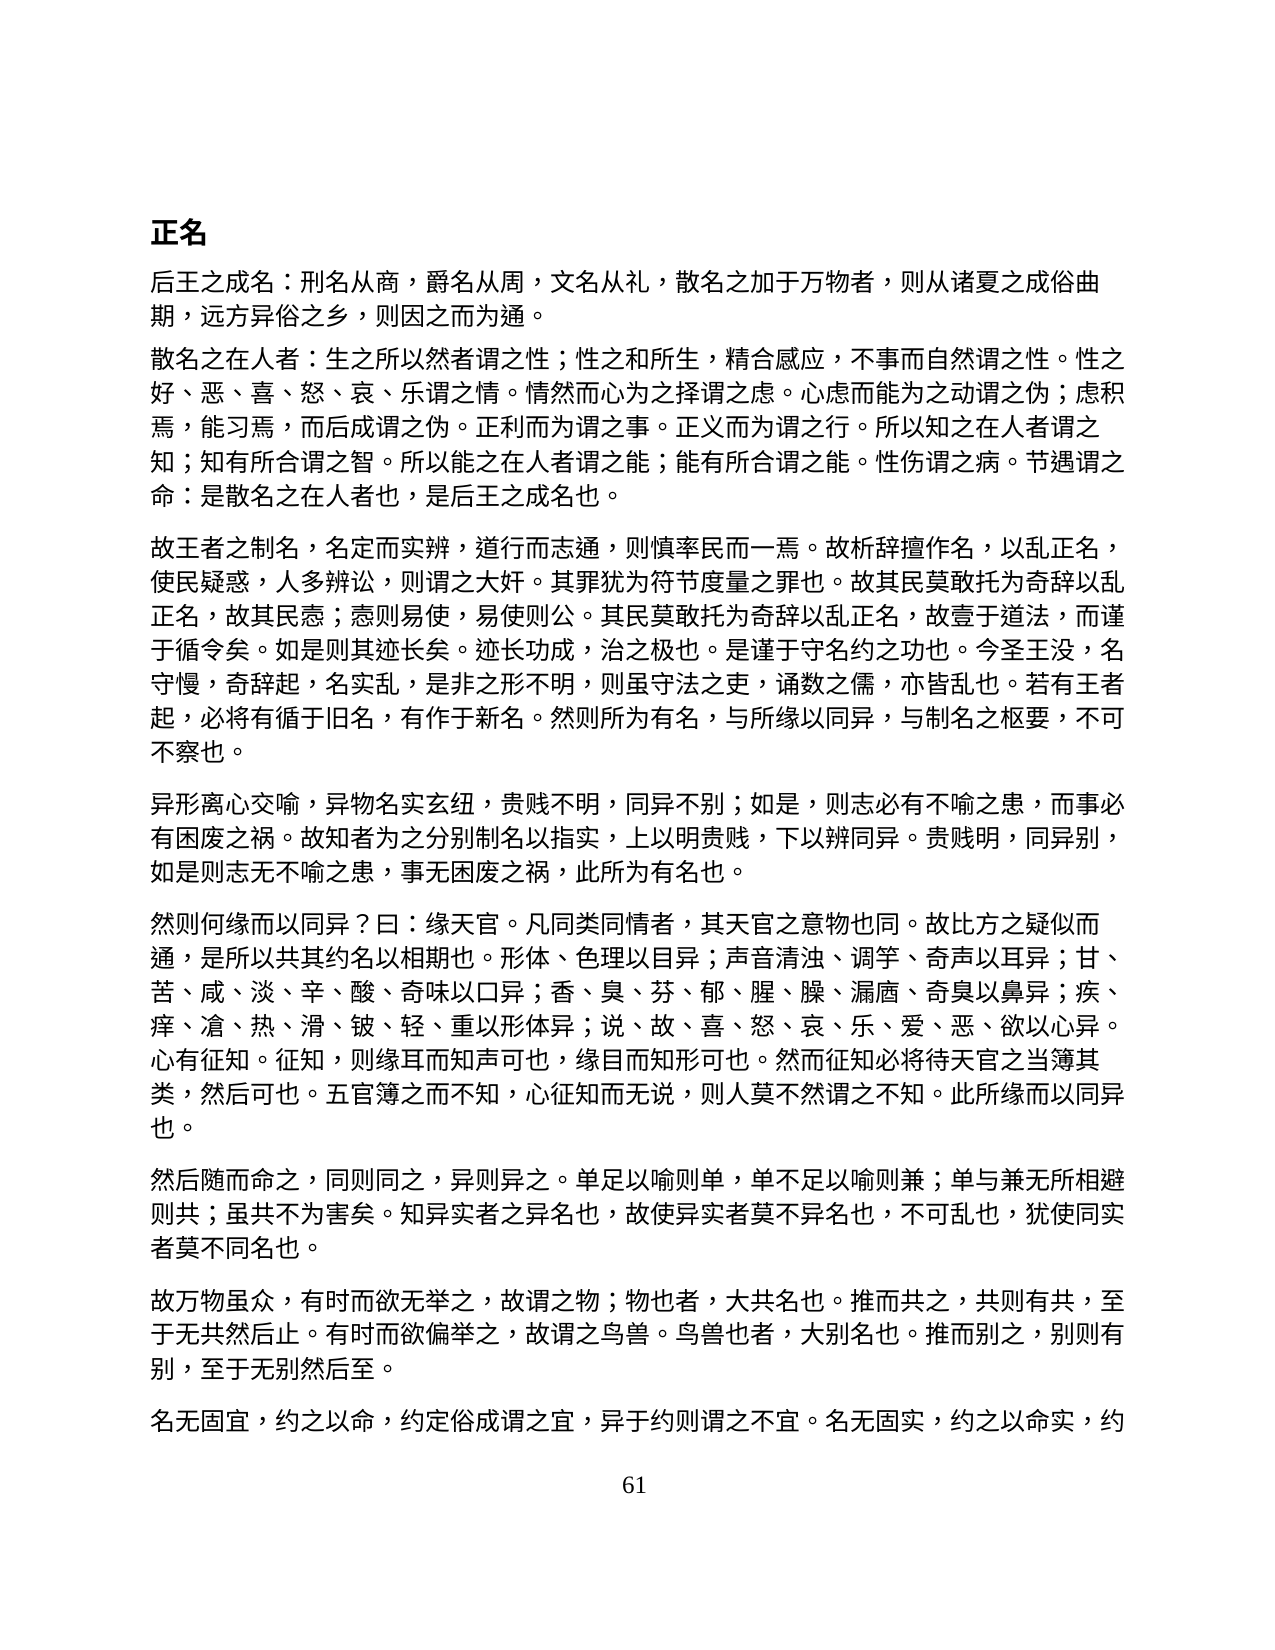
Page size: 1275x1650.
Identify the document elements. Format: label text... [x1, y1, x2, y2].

text 故王者之制名，名定而实辨，道行而志通，则慎率民而一焉。故析辞擅作名，以乱正名，使民疑惑，人多辨讼，则谓之大奸。其罪犹为符节度量之罪也。故其民莫敢托为奇辞以乱正名，故其民悫；悫则易使，易使则公。其民莫敢托为奇辞以乱正名，故壹于道法，而谨于循令矣。如是则其迹长矣。迹长功成，治之极也。是谨于守名约之功也。今圣王没，名守慢，奇辞起，名实乱，是非之形不明，则虽守法之吏，诵数之儒，亦皆乱也。若有王者起，必将有循于旧名，有作于新名。然则所为有名，与所缘以同异，与制名之枢要，不可不察也。 [150, 530, 1125, 769]
text 异形离心交喻，异物名实玄纽，贵贱不明，同异不别；如是，则志必有不喻之患，而事必有困废之祸。故知者为之分别制名以指实，上以明贵贱，下以辨同异。贵贱明，同异别，如是则志无不喻之患，事无困废之祸，此所为有名也。 [150, 787, 1125, 889]
text 后王之成名：刑名从商，爵名从周，文名从礼，散名之加于万物者，则从诸夏之成俗曲期，远方异俗之乡，则因之而为通。 [150, 265, 1125, 333]
text 散名之在人者：生之所以然者谓之性；性之和所生，精合感应，不事而自然谓之性。性之好、恶、喜、怒、哀、乐谓之情。情然而心为之择谓之虑。心虑而能为之动谓之伪；虑积焉，能习焉，而后成谓之伪。正利而为谓之事。正义而为谓之行。所以知之在人者谓之知；知有所合谓之智。所以能之在人者谓之能；能有所合谓之能。性伤谓之病。节遇谓之命：是散名之在人者也，是后王之成名也。 [150, 342, 1125, 512]
text 然后随而命之，同则同之，异则异之。单足以喻则单，单不足以喻则兼；单与兼无所相避则共；虽共不为害矣。知异实者之异名也，故使异实者莫不异名也，不可乱也，犹使同实者莫不同名也。 [150, 1163, 1125, 1265]
text 然则何缘而以同异？曰：缘天官。凡同类同情者，其天官之意物也同。故比方之疑似而通，是所以共其约名以相期也。形体、色理以目异；声音清浊、调竽、奇声以耳异；甘、苦、咸、淡、辛、酸、奇味以口异；香、臭、芬、郁、腥、臊、漏庮、奇臭以鼻异；疾、痒、凔、热、滑、铍、轻、重以形体异；说、故、喜、怒、哀、乐、爱、恶、欲以心异。心有征知。征知，则缘耳而知声可也，缘目而知形可也。然而征知必将待天官之当簿其类，然后可也。五官簿之而不知，心征知而无说，则人莫不然谓之不知。此所缘而以同异也。 [150, 907, 1125, 1145]
text 故万物虽众，有时而欲无举之，故谓之物；物也者，大共名也。推而共之，共则有共，至于无共然后止。有时而欲偏举之，故谓之鸟兽。鸟兽也者，大别名也。推而别之，别则有别，至于无别然后至。 [150, 1283, 1125, 1385]
text 名无固宜，约之以命，约定俗成谓之宜，异于约则谓之不宜。名无固实，约之以命实，约 [150, 1403, 1125, 1437]
subtitle 正名 [150, 213, 1125, 252]
